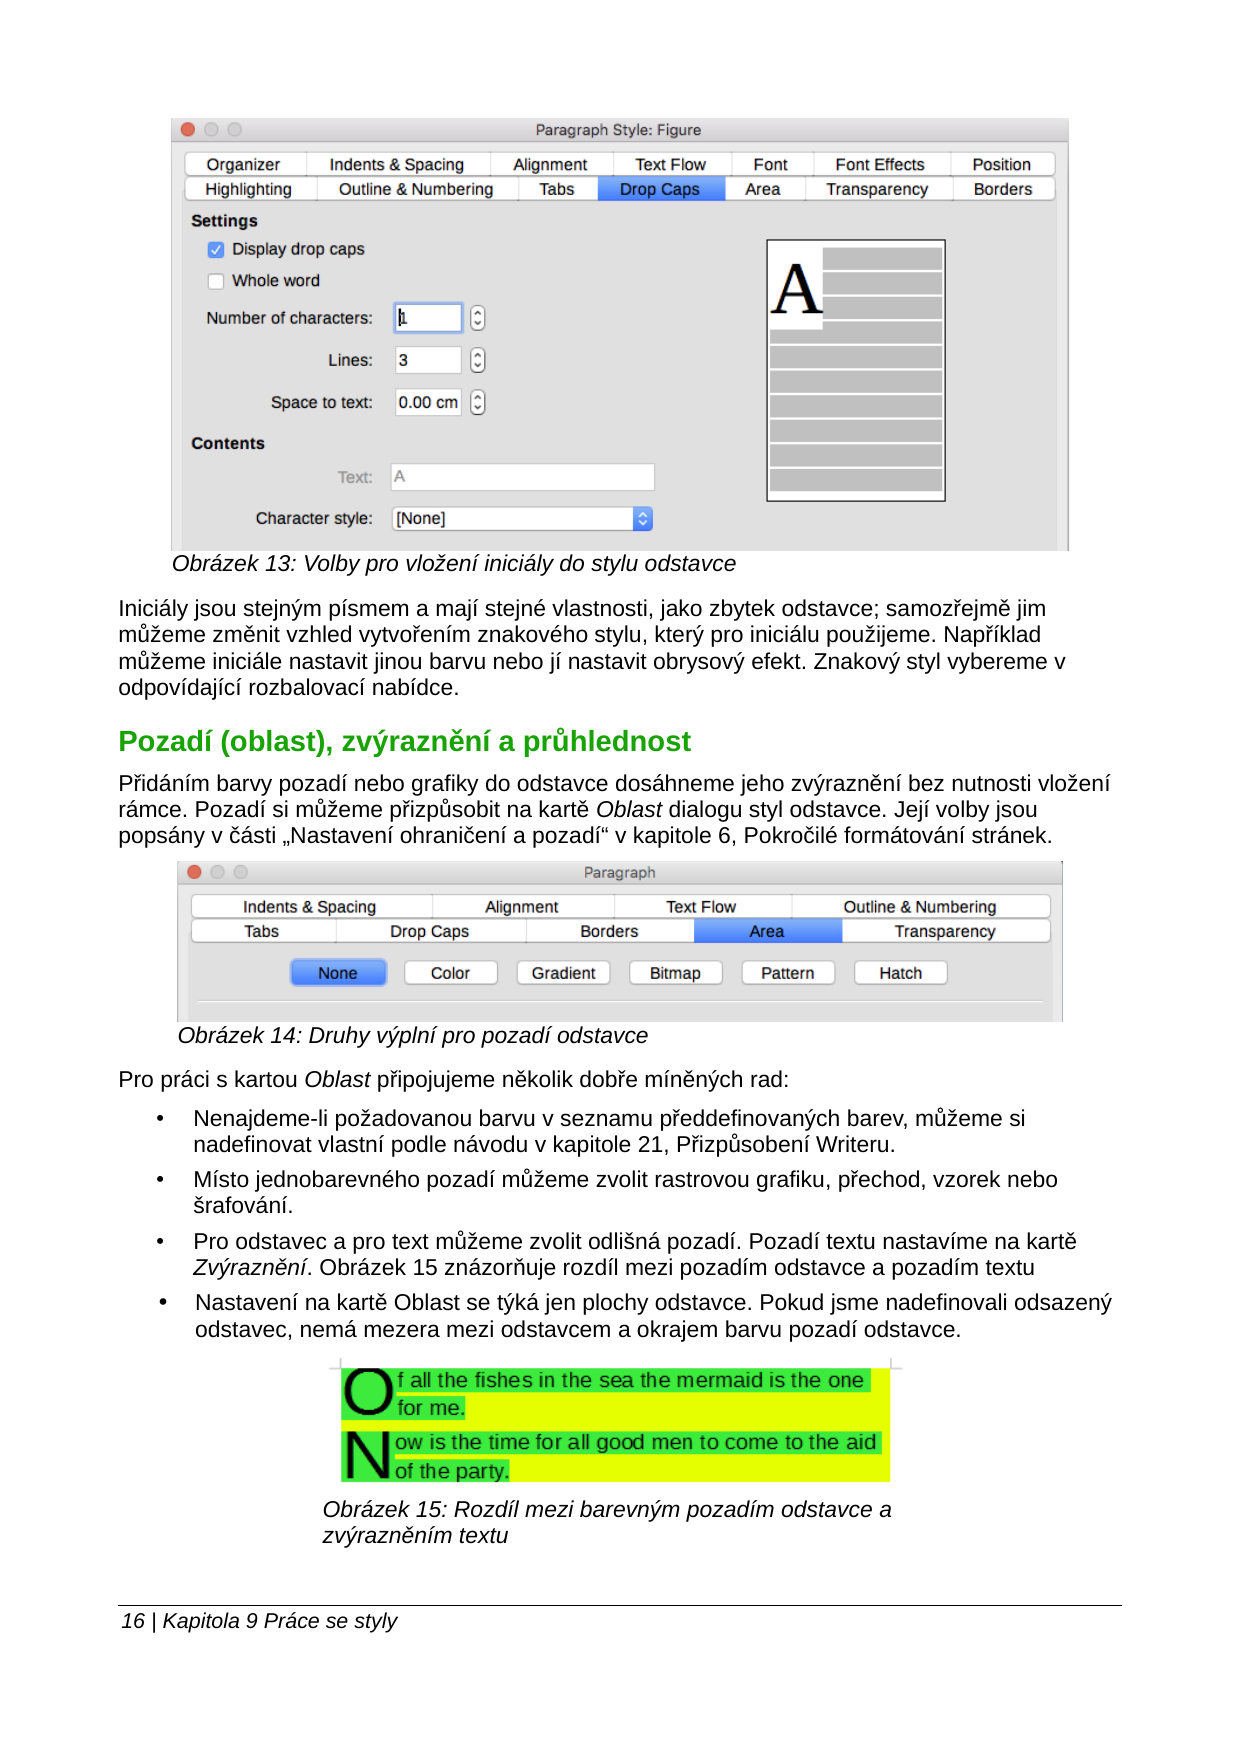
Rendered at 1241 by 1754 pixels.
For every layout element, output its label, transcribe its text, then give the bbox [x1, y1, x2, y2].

list Nenajdeme-li požadovanou barvu v seznamu předdefinovaných barev, můžeme si nadefinovat vlastní podle návodu v kapitole 21, Přizpůsobení Writeru. [156, 1104, 1122, 1157]
list Místo jednobarevného pozadí můžeme zvolit rastrovou grafiku, přechod, vzorek nebo šrafování. [156, 1166, 1122, 1219]
text Iniciály jsou stejným písmem a mají stejné vlastnosti, jako zbytek odstavce; samozřejmě jim můžeme změnit vzhled vytvořením znakového stylu, který pro iniciálu použijeme. Například můžeme iniciále nastavit jinou barvu nebo jí nastavit obrysový efekt. Znakový styl vybereme v odpovídající rozbalovací nabídce. [118, 595, 1122, 701]
picture [177, 861, 1063, 1022]
list Pro práci s kartou Oblast připojujeme několik dobře míněných rad: [118, 1066, 1122, 1092]
subtitle Pozadí (oblast), zvýraznění a průhlednost [118, 724, 1122, 758]
picture [171, 118, 1070, 551]
text Obrázek 13: Volby pro vložení iniciály do stylu odstavce [172, 551, 1068, 577]
picture [322, 1354, 918, 1497]
text Obrázek 15: Rozdíl mezi barevným pozadím odstavce a zvýrazněním textu [322, 1497, 918, 1549]
text Přidáním barvy pozadí nebo grafiky do odstavce dosáhneme jeho zvýraznění bez nutnosti vložení rámce. Pozadí si můžeme přizpůsobit na kartě Oblast dialogu styl odstavce. Její volby jsou popsány v části „Nastavení ohraničení a pozadí“ v kapitole 6, Pokročilé formátování stránek. [118, 769, 1122, 848]
list Nastavení na kartě Oblast se týká jen plochy odstavce. Pokud jsme nadefinovali odsazený odstavec, nemá mezera mezi odstavcem a okrajem barvu pozadí odstavce. [156, 1289, 1122, 1342]
list Pro odstavec a pro text můžeme zvolit odlišná pozadí. Pozadí textu nastavíme na kartě Zvýraznění. Obrázek 15 znázorňuje rozdíl mezi pozadím odstavce a pozadím textu [156, 1228, 1122, 1280]
text Obrázek 14: Druhy výplní pro pozadí odstavce [177, 1022, 1063, 1048]
